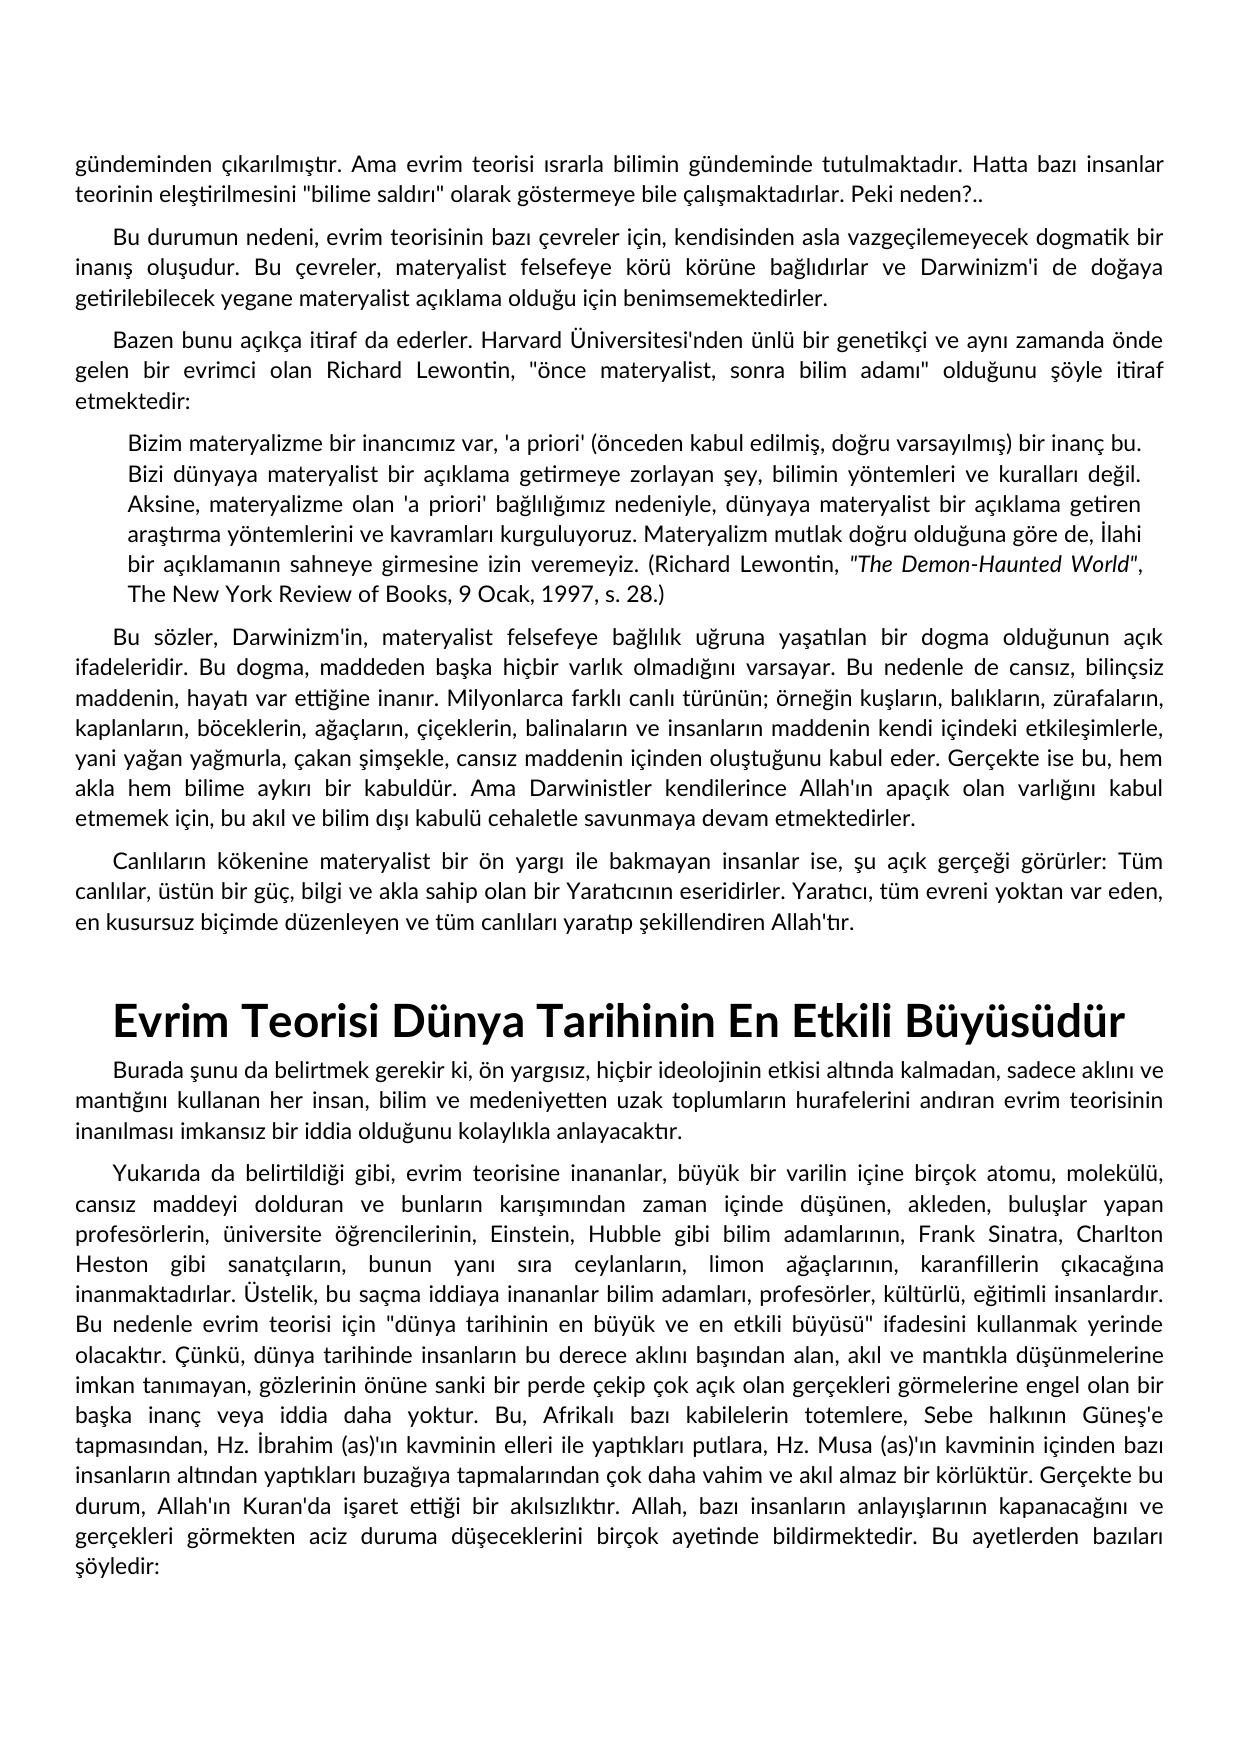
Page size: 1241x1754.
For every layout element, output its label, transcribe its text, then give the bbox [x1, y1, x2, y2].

subtitle Evrim Teorisi Dünya Tarihinin En Etkili Büyüsüdür [112, 993, 1165, 1048]
text Bu sözler, Darwinizm'in, materyalist felsefeye bağlılık uğruna yaşatılan bir dogma olduğunun açık ifadeleridir. Bu dogma, maddeden başka hiçbir varlık olmadığını varsayar. Bu nedenle de cansız, bilinçsiz maddenin, hayatı var ettiğine inanır. Milyonlarca farklı canlı türünün; örneğin kuşların, balıkların, zürafaların, kaplanların, böceklerin, ağaçların, çiçeklerin, balinaların ve insanların maddenin kendi içindeki etkileşimlerle, yani yağan yağmurla, çakan şimşekle, cansız maddenin içinden oluştuğunu kabul eder. Gerçekte ise bu, hem akla hem bilime aykırı bir kabuldür. Ama Darwinistler kendilerince Allah'ın apaçık olan varlığını kabul etmemek için, bu akıl ve bilim dışı kabulü cehaletle savunmaya devam etmektedirler. [75, 623, 1165, 832]
text Canlıların kökenine materyalist bir ön yargı ile bakmayan insanlar ise, şu açık gerçeği görürler: Tüm canlılar, üstün bir güç, bilgi ve akla sahip olan bir Yaratıcının eseridirler. Yaratıcı, tüm evreni yoktan var eden, en kusursuz biçimde düzenleyen ve tüm canlıları yaratıp şekillendiren Allah'tır. [75, 847, 1165, 935]
text Burada şunu da belirtmek gerekir ki, ön yargısız, hiçbir ideolojinin etkisi altında kalmadan, sadece aklını ve mantığını kullanan her insan, bilim ve medeniyetten uzak toplumların hurafelerini andıran evrim teorisinin inanılması imkansız bir iddia olduğunu kolaylıkla anlayacaktır. [75, 1056, 1165, 1144]
text Yukarıda da belirtildiği gibi, evrim teorisine inananlar, büyük bir varilin içine birçok atomu, molekülü, cansız maddeyi dolduran ve bunların karışımından zaman içinde düşünen, akleden, buluşlar yapan profesörlerin, üniversite öğrencilerinin, Einstein, Hubble gibi bilim adamlarının, Frank Sinatra, Charlton Heston gibi sanatçıların, bunun yanı sıra ceylanların, limon ağaçlarının, karanfillerin çıkacağına inanmaktadırlar. Üstelik, bu saçma iddiaya inananlar bilim adamları, profesörler, kültürlü, eğitimli insanlardır. Bu nedenle evrim teorisi için "dünya tarihinin en büyük ve en etkili büyüsü" ifadesini kullanmak yerinde olacaktır. Çünkü, dünya tarihinde insanların bu derece aklını başından alan, akıl ve mantıkla düşünmelerine imkan tanımayan, gözlerinin önüne sanki bir perde çekip çok açık olan gerçekleri görmelerine engel olan bir başka inanç veya iddia daha yoktur. Bu, Afrikalı bazı kabilelerin totemlere, Sebe halkının Güneş'e tapmasından, Hz. İbrahim (as)'ın kavminin elleri ile yaptıkları putlara, Hz. Musa (as)'ın kavminin içinden bazı insanların altından yaptıkları buzağıya tapmalarından çok daha vahim ve akıl almaz bir körlüktür. Gerçekte bu durum, Allah'ın Kuran'da işaret ettiği bir akılsızlıktır. Allah, bazı insanların anlayışlarının kapanacağını ve gerçekleri görmekten aciz duruma düşeceklerini birçok ayetinde bildirmektedir. Bu ayetlerden bazıları şöyledir: [75, 1159, 1165, 1579]
text Bizim materyalizme bir inancımız var, 'a priori' (önceden kabul edilmiş, doğru varsayılmış) bir inanç bu. Bizi dünyaya materyalist bir açıklama getirmeye zorlayan şey, bilimin yöntemleri ve kuralları değil. Aksine, materyalizme olan 'a priori' bağlılığımız nedeniyle, dünyaya materyalist bir açıklama getiren araştırma yöntemlerini ve kavramları kurguluyoruz. Materyalizm mutlak doğru olduğuna göre de, İlahi bir açıklamanın sahneye girmesine izin veremeyiz. (Richard Lewontin, "The Demon-Haunted World", The New York Review of Books, 9 Ocak, 1997, s. 28.) [127, 429, 1143, 608]
text gündeminden çıkarılmıştır. Ama evrim teorisi ısrarla bilimin gündeminde tutulmaktadır. Hatta bazı insanlar teorinin eleştirilmesini "bilime saldırı" olarak göstermeye bile çalışmaktadırlar. Peki neden?.. [75, 150, 1165, 208]
text Bu durumun nedeni, evrim teorisinin bazı çevreler için, kendisinden asla vazgeçilemeyecek dogmatik bir inanış oluşudur. Bu çevreler, materyalist felsefeye körü körüne bağlıdırlar ve Darwinizm'i de doğaya getirilebilecek yegane materyalist açıklama olduğu için benimsemektedirler. [75, 223, 1165, 311]
text Bazen bunu açıkça itiraf da ederler. Harvard Üniversitesi'nden ünlü bir genetikçi ve aynı zamanda önde gelen bir evrimci olan Richard Lewontin, "önce materyalist, sonra bilim adamı" olduğunu şöyle itiraf etmektedir: [75, 326, 1165, 414]
